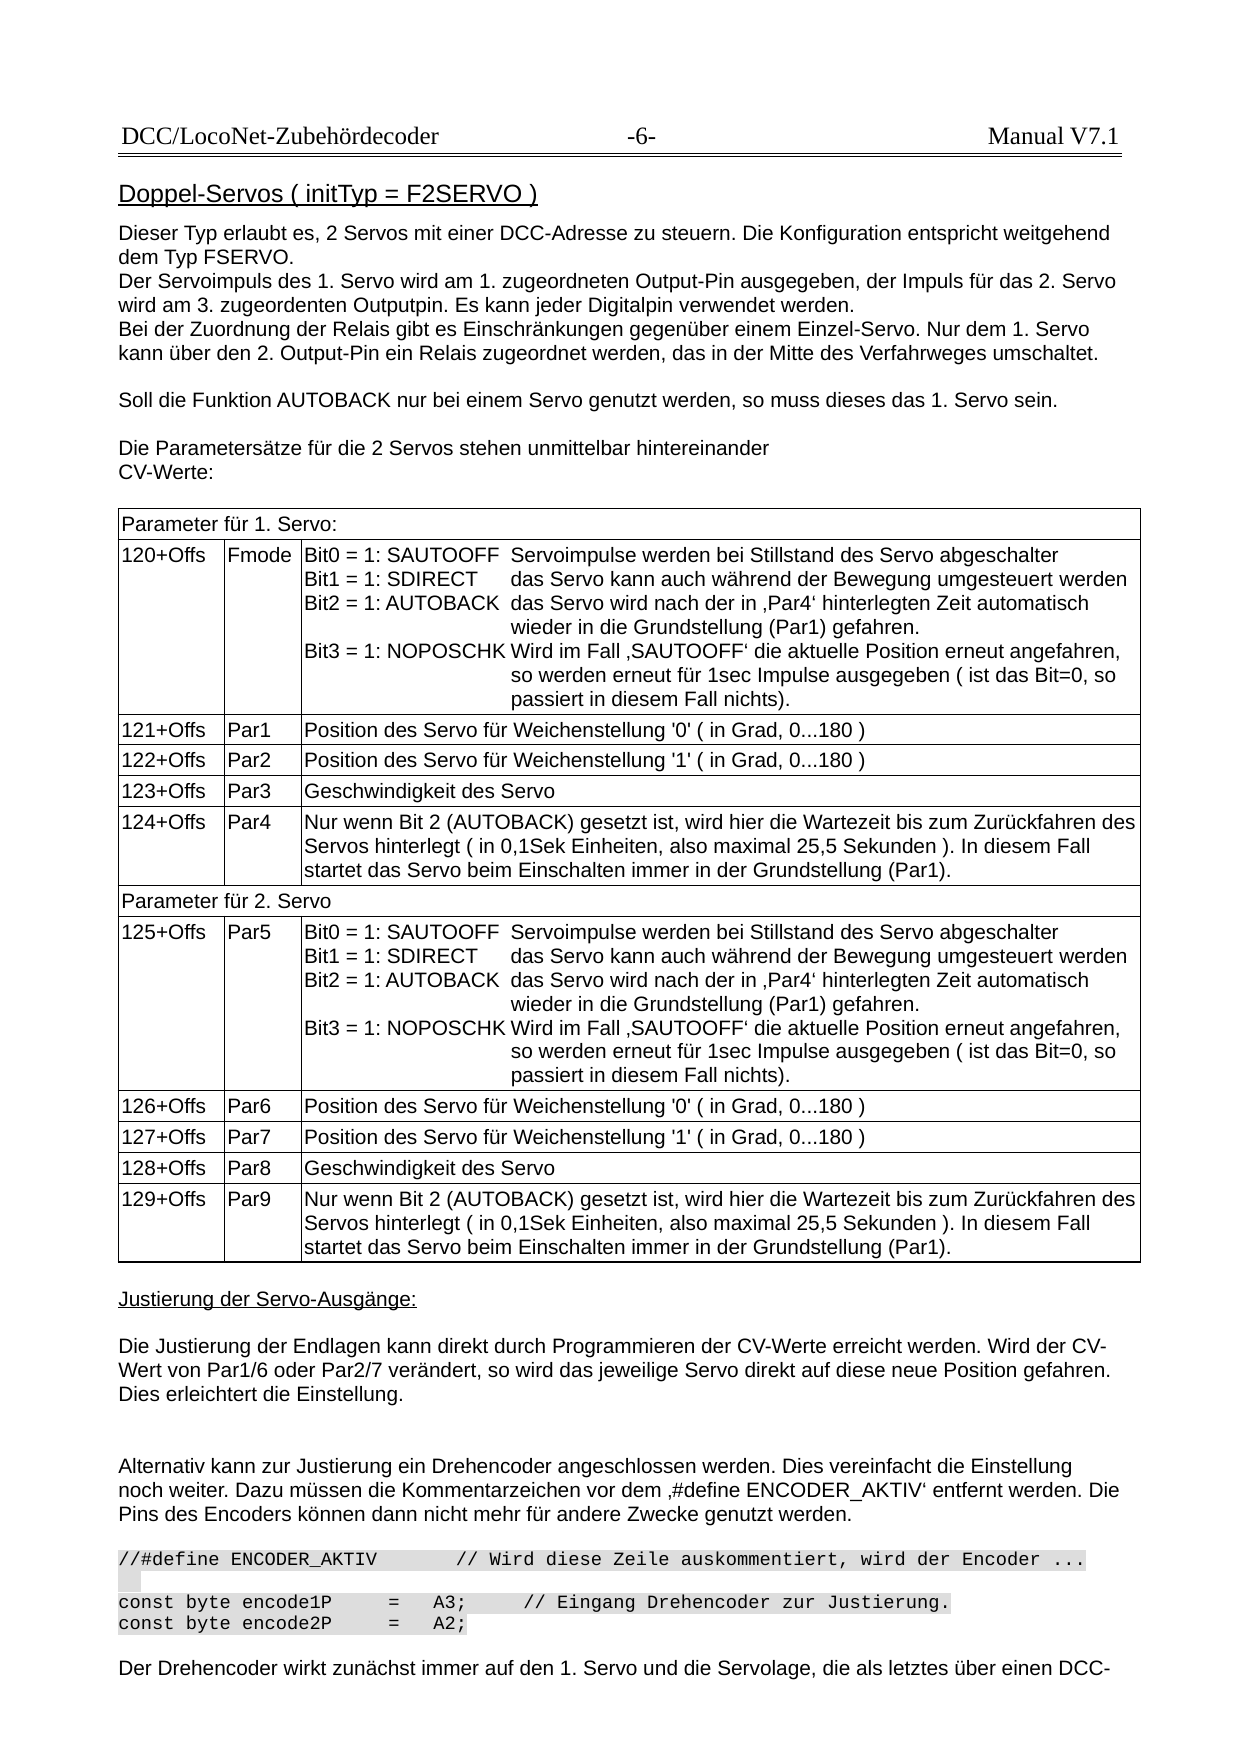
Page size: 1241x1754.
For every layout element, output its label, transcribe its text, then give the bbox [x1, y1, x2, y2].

text Der Drehencoder wirkt zunächst immer auf den 1. Servo und die Servolage, die als letztes über einen DCC- [118, 1656, 1122, 1680]
table_cell 125+Offs [119, 917, 224, 1090]
subtitle Doppel-Servos ( initTyp = F2SERVO ) [118, 179, 1122, 208]
table_cell Par6 [225, 1091, 301, 1121]
table_cell Geschwindigkeit des Servo [302, 1153, 1140, 1183]
table_cell Geschwindigkeit des Servo [302, 776, 1140, 806]
text Die Justierung der Endlagen kann direkt durch Programmieren der CV-Werte erreicht werden. Wird der CV-Wert von Par1/6 oder Par2/7 verändert, so wird das jeweilige Servo direkt auf diese neue Position gefahren. Dies erleichtert die Einstellung. [118, 1334, 1122, 1406]
text Alternativ kann zur Justierung ein Drehencoder angeschlossen werden. Dies vereinfacht die Einstellung noch weiter. Dazu müssen die Kommentarzeichen vor dem ‚#define ENCODER_AKTIV‘ entfernt werden. Die Pins des Encoders können dann nicht mehr für andere Zwecke genutzt werden. [118, 1454, 1122, 1526]
text Der Servoimpuls des 1. Servo wird am 1. zugeordneten Output-Pin ausgegeben, der Impuls für das 2. Servo wird am 3. zugeordenten Outputpin. Es kann jeder Digitalpin verwendet werden. [118, 268, 1122, 316]
table_cell 129+Offs [119, 1184, 224, 1261]
table_cell Fmode [225, 540, 301, 713]
text Soll die Funktion AUTOBACK nur bei einem Servo genutzt werden, so muss dieses das 1. Servo sein. [118, 388, 1122, 412]
table_cell 121+Offs [119, 715, 224, 744]
text const byte encode1P = A3; // Eingang Drehencoder zur Justierung. [118, 1592, 1122, 1614]
table_cell 120+Offs [119, 540, 224, 713]
text const byte encode2P = A2; [467, 1614, 1122, 1635]
table_cell 124+Offs [119, 807, 224, 885]
table_cell Par8 [225, 1153, 301, 1183]
table_cell Bit0 = 1: SAUTOOFF Servoimpulse werden bei Stillstand des Servo abgeschalter Bit1 = 1: SDIRECT das Servo kann auch während der Bewegung umgesteuert werden Bit2 = 1: AUTOBACK das Servo wird nach der in ‚Par4‘ hinterlegten Zeit automatisch wieder in die Grundstellung (Par1) gefahren. Bit3 = 1: NOPOSCHK Wird im Fall ‚SAUTOOFF‘ die aktuelle Position erneut angefahren, so werden erneut für 1sec Impulse ausgegeben ( ist das Bit=0, so passiert in diesem Fall nichts). [302, 917, 1140, 1090]
table_cell Par9 [225, 1184, 301, 1261]
text Dieser Typ erlaubt es, 2 Servos mit einer DCC-Adresse zu steuern. Die Konfiguration entspricht weitgehend dem Typ FSERVO. [118, 221, 1122, 268]
table_cell 123+Offs [119, 776, 224, 806]
table_cell 122+Offs [119, 745, 224, 775]
table_cell Nur wenn Bit 2 (AUTOBACK) gesetzt ist, wird hier die Wartezeit bis zum Zurückfahren des Servos hinterlegt ( in 0,1Sek Einheiten, also maximal 25,5 Sekunden ). In diesem Fall startet das Servo beim Einschalten immer in der Grundstellung (Par1). [302, 1184, 1140, 1261]
table_cell Par1 [225, 715, 301, 744]
table_cell Position des Servo für Weichenstellung '1' ( in Grad, 0...180 ) [302, 745, 1140, 775]
table_cell 128+Offs [119, 1153, 224, 1183]
table_cell Position des Servo für Weichenstellung '0' ( in Grad, 0...180 ) [302, 1091, 1140, 1121]
table_cell Bit0 = 1: SAUTOOFF Servoimpulse werden bei Stillstand des Servo abgeschalter Bit1 = 1: SDIRECT das Servo kann auch während der Bewegung umgesteuert werden Bit2 = 1: AUTOBACK das Servo wird nach der in ‚Par4‘ hinterlegten Zeit automatisch wieder in die Grundstellung (Par1) gefahren. Bit3 = 1: NOPOSCHK Wird im Fall ‚SAUTOOFF‘ die aktuelle Position erneut angefahren, so werden erneut für 1sec Impulse ausgegeben ( ist das Bit=0, so passiert in diesem Fall nichts). [302, 540, 1140, 713]
table_cell Par2 [225, 745, 301, 775]
table_cell Par3 [225, 776, 301, 806]
table_cell Position des Servo für Weichenstellung '1' ( in Grad, 0...180 ) [302, 1122, 1140, 1152]
table_cell 127+Offs [119, 1122, 224, 1152]
table_cell Position des Servo für Weichenstellung '0' ( in Grad, 0...180 ) [302, 715, 1140, 744]
text CV-Werte: [118, 460, 1122, 484]
table_cell Par5 [225, 917, 301, 1090]
text Die Parametersätze für die 2 Servos stehen unmittelbar hintereinander [118, 436, 1122, 460]
table_header Parameter für 1. Servo: [119, 509, 1140, 539]
table_cell Nur wenn Bit 2 (AUTOBACK) gesetzt ist, wird hier die Wartezeit bis zum Zurückfahren des Servos hinterlegt ( in 0,1Sek Einheiten, also maximal 25,5 Sekunden ). In diesem Fall startet das Servo beim Einschalten immer in der Grundstellung (Par1). [302, 807, 1140, 885]
table_cell Par4 [225, 807, 301, 885]
text Justierung der Servo-Ausgänge: [118, 1286, 1122, 1310]
text Bei der Zuordnung der Relais gibt es Einschränkungen gegenüber einem Einzel-Servo. Nur dem 1. Servo kann über den 2. Output-Pin ein Relais zugeordnet werden, das in der Mitte des Verfahrweges umschaltet. [118, 316, 1122, 364]
table_cell Par7 [225, 1122, 301, 1152]
table_cell 126+Offs [119, 1091, 224, 1121]
table_cell Parameter für 2. Servo [119, 886, 1140, 916]
